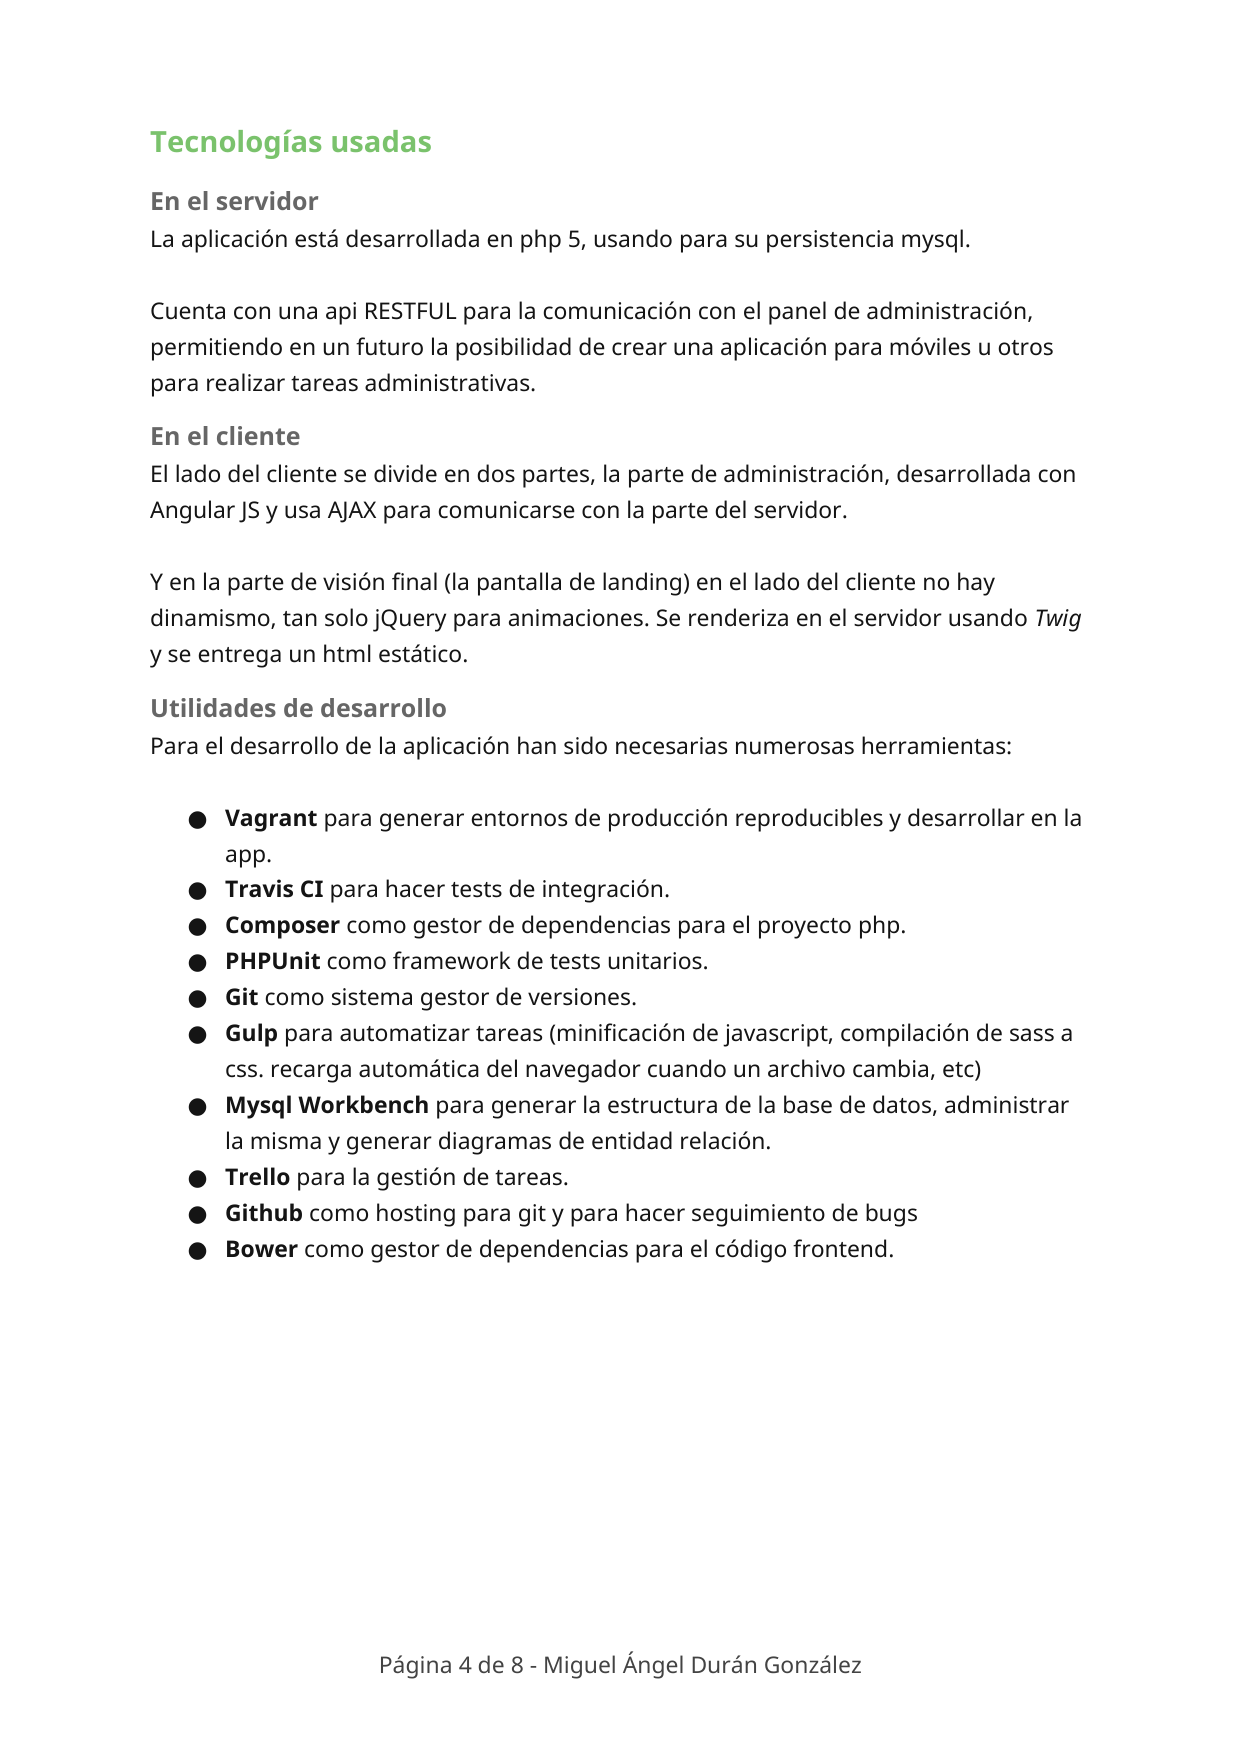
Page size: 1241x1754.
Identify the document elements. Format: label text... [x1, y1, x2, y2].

list Git como sistema gestor de versiones. [187, 981, 1090, 1012]
subtitle Utilidades de desarrollo [150, 691, 1090, 724]
list Trello para la gestión de tareas. [187, 1161, 1090, 1192]
text Para el desarrollo de la aplicación han sido necesarias numerosas herramientas: [150, 730, 1090, 761]
list PHPUnit como framework de tests unitarios. [187, 945, 1090, 977]
list Vagrant para generar entornos de producción reproducibles y desarrollar en la app. [187, 802, 1090, 869]
list Bower como gestor de dependencias para el código frontend. [187, 1233, 1090, 1264]
text Cuenta con una api RESTFUL para la comunicación con el panel de administración, permitiendo en un futuro la posibilidad de crear una aplicación para móviles u otros para realizar tareas administrativas. [150, 294, 1090, 398]
subtitle En el servidor [150, 183, 1090, 218]
text El lado del cliente se divide en dos partes, la parte de administración, desarrollada con Angular JS y usa AJAX para comunicarse con la parte del servidor. [150, 458, 1090, 525]
list Composer como gestor de dependencias para el proyecto php. [187, 909, 1090, 941]
list Mysql Workbench para generar la estructura de la base de datos, administrar la misma y generar diagramas de entidad relación. [187, 1089, 1090, 1156]
subtitle En el cliente [150, 419, 1090, 453]
subtitle Tecnologías usadas [150, 121, 1090, 161]
list Github como hosting para git y para hacer seguimiento de bugs [187, 1197, 1090, 1228]
text La aplicación está desarrollada en php 5, usando para su persistencia mysql. [150, 223, 1090, 254]
text Y en la parte de visión final (la pantalla de landing) en el lado del cliente no hay dinamismo, tan solo jQuery para animaciones. Se renderiza en el servidor usando Twig y se entrega un html estático. [150, 566, 1090, 669]
list Travis CI para hacer tests de integración. [187, 873, 1090, 905]
list Gulp para automatizar tareas (minificación de javascript, compilación de sass a css. recarga automática del navegador cuando un archivo cambia, etc) [187, 1017, 1090, 1084]
